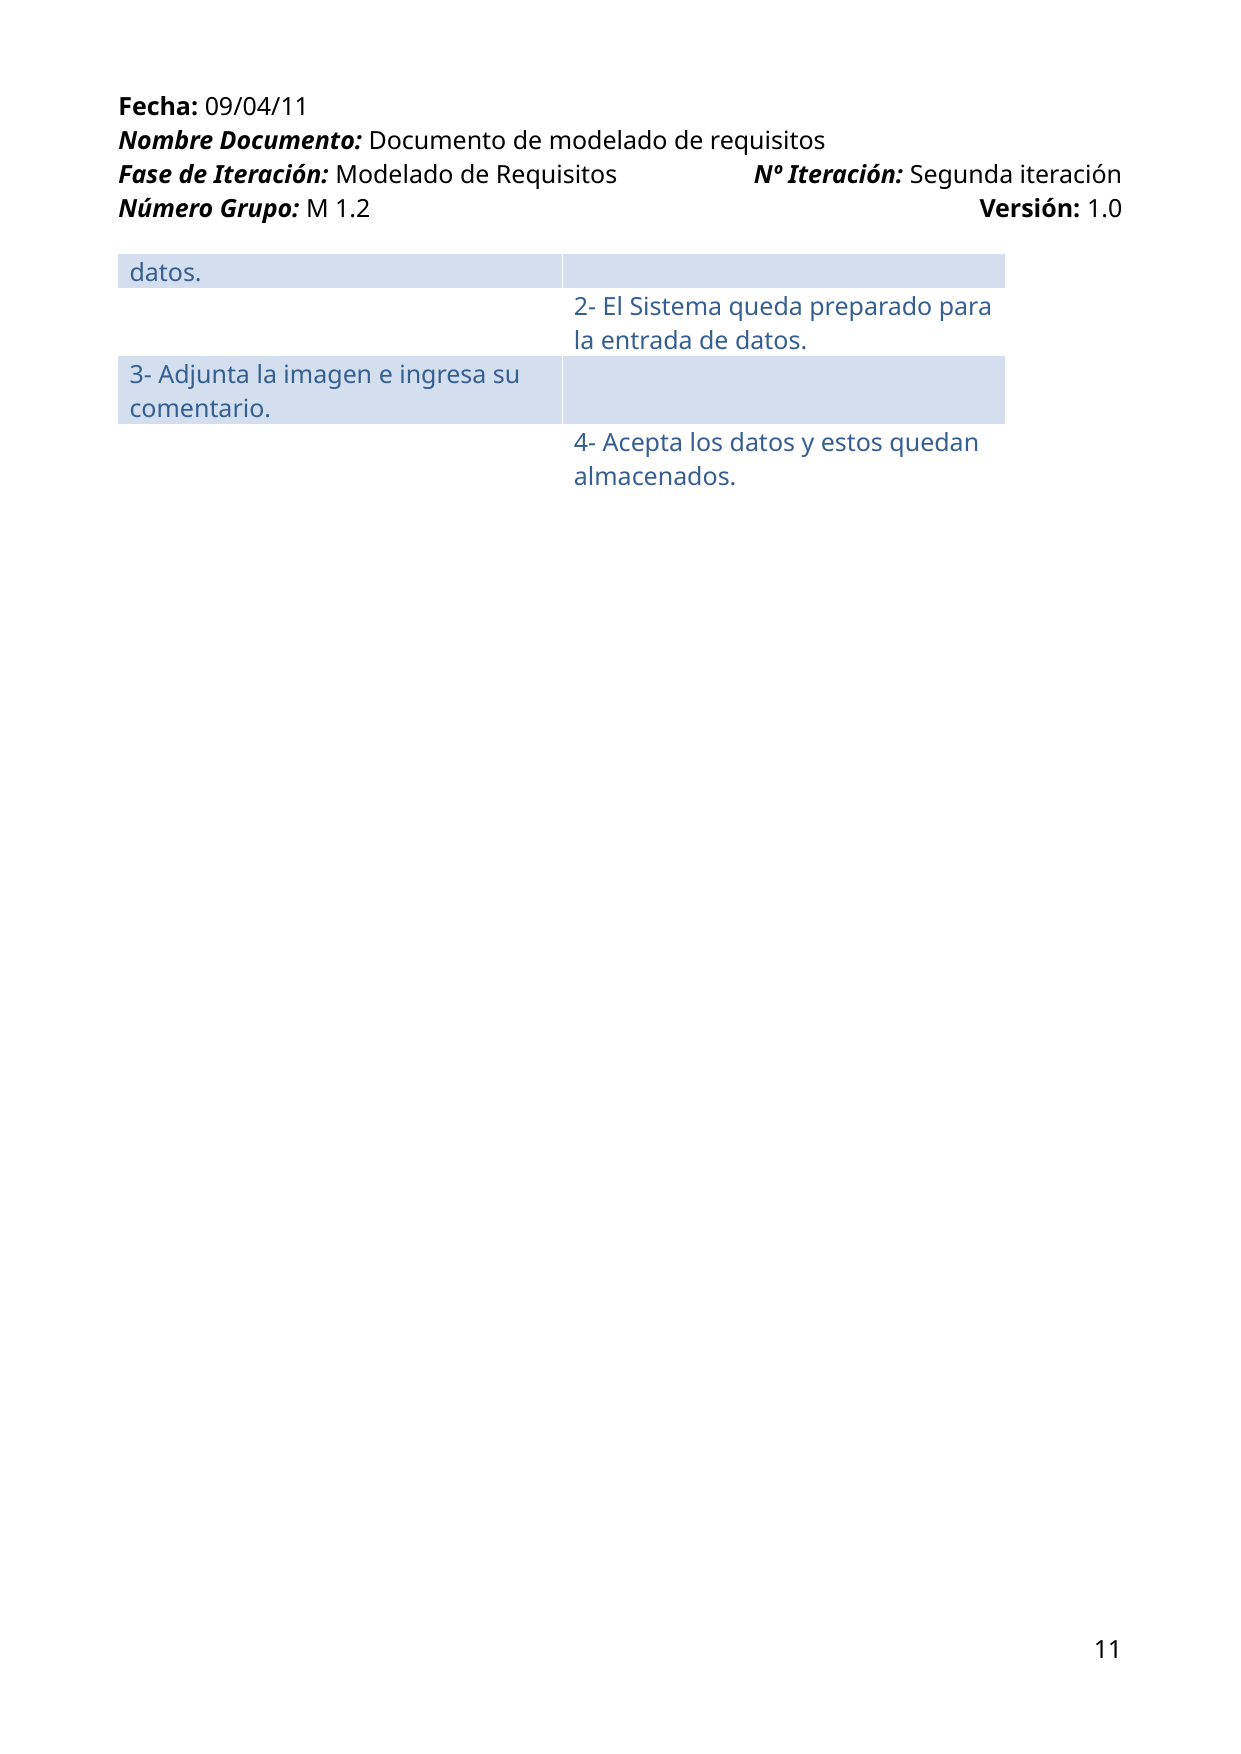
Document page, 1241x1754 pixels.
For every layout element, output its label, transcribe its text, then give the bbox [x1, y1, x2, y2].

table_cell [563, 356, 1005, 424]
table_cell 2- El Sistema queda preparado para la entrada de datos. [563, 288, 1005, 356]
table_cell [118, 425, 562, 493]
table_cell 3- Adjunta la imagen e ingresa su comentario. [118, 356, 562, 424]
table_cell [118, 288, 562, 356]
table_cell [563, 254, 1005, 288]
table_cell 4- Acepta los datos y estos quedan almacenados. [563, 425, 1005, 493]
table_cell datos. [118, 254, 562, 288]
